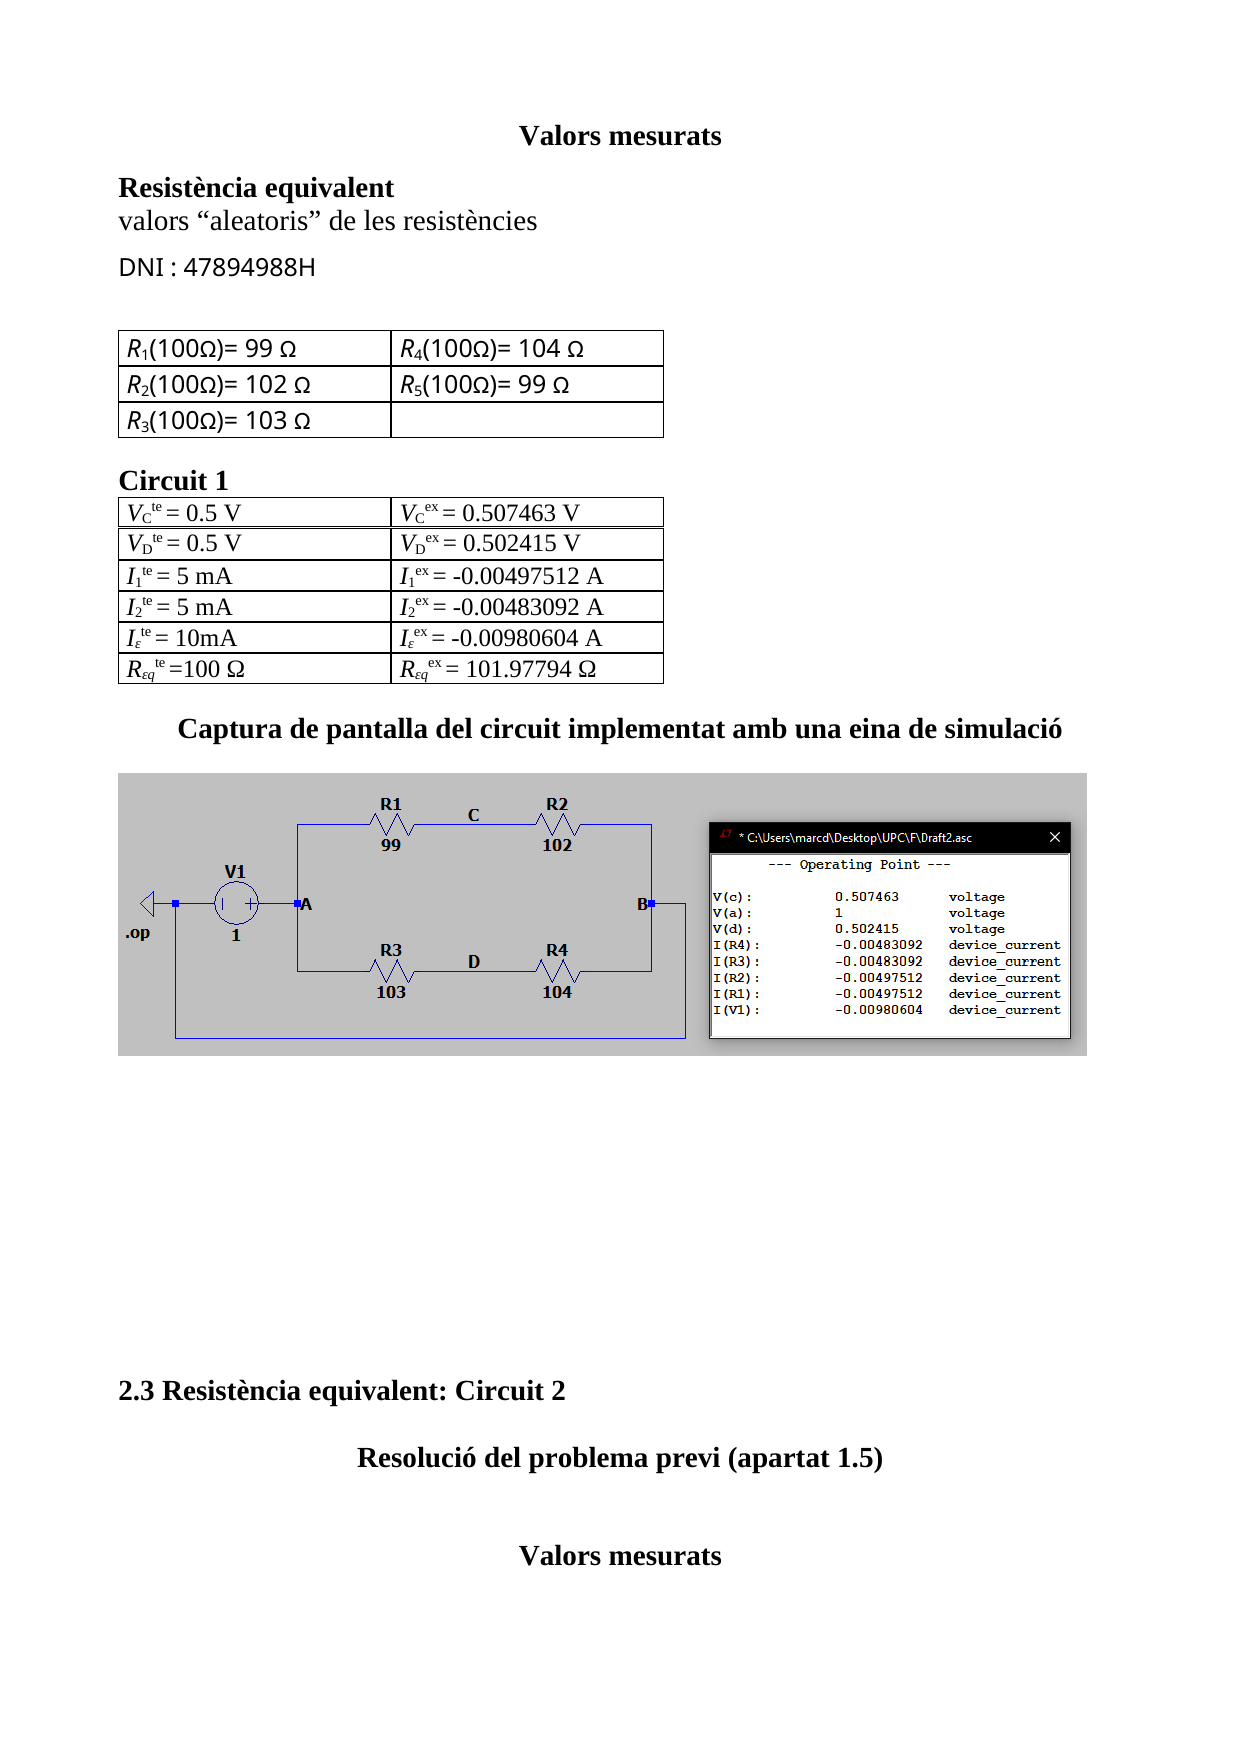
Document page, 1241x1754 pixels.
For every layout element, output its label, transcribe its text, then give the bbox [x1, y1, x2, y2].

text 2.3 Resistència equivalent: Circuit 2 [118, 1373, 1122, 1440]
table_cell R3(100Ω)= 103 Ω [119, 403, 390, 437]
table_cell [392, 403, 663, 437]
table_cell R5(100Ω)= 99 Ω [392, 367, 663, 401]
table_cell I2te = 5 mA [119, 592, 390, 621]
text Valors mesurats [118, 118, 1122, 152]
table_cell Iεte = 10mA [119, 623, 390, 652]
table_cell VDte = 0.5 V [119, 529, 390, 559]
text Resistència equivalent valors “aleatoris” de les resistències [118, 170, 1122, 237]
table_cell I1te = 5 mA [119, 561, 390, 590]
table_cell Rεqte =100 Ω [119, 654, 390, 683]
text Resolució del problema previ (apartat 1.5) [118, 1440, 1122, 1473]
text Valors mesurats [118, 1538, 1122, 1571]
table_header VCex = 0.507463 V [392, 498, 663, 526]
table_cell VDex = 0.502415 V [392, 529, 663, 559]
text Captura de pantalla del circuit implementat amb una eina de simulació [118, 712, 1122, 745]
table_cell I1ex = -0.00497512 A [392, 561, 663, 590]
table_header VCte = 0.5 V [119, 498, 390, 526]
table_cell Rεqex = 101.97794 Ω [392, 654, 663, 683]
text Circuit 1 [118, 463, 1122, 497]
table_cell R2(100Ω)= 102 Ω [119, 367, 390, 401]
table_cell I2ex = -0.00483092 A [392, 592, 663, 621]
table_header R4(100Ω)= 104 Ω [392, 331, 663, 365]
text DNI : 47894988H [118, 249, 1122, 284]
table_cell Iεex = -0.00980604 A [392, 623, 663, 652]
table_header R1(100Ω)= 99 Ω [119, 331, 390, 365]
